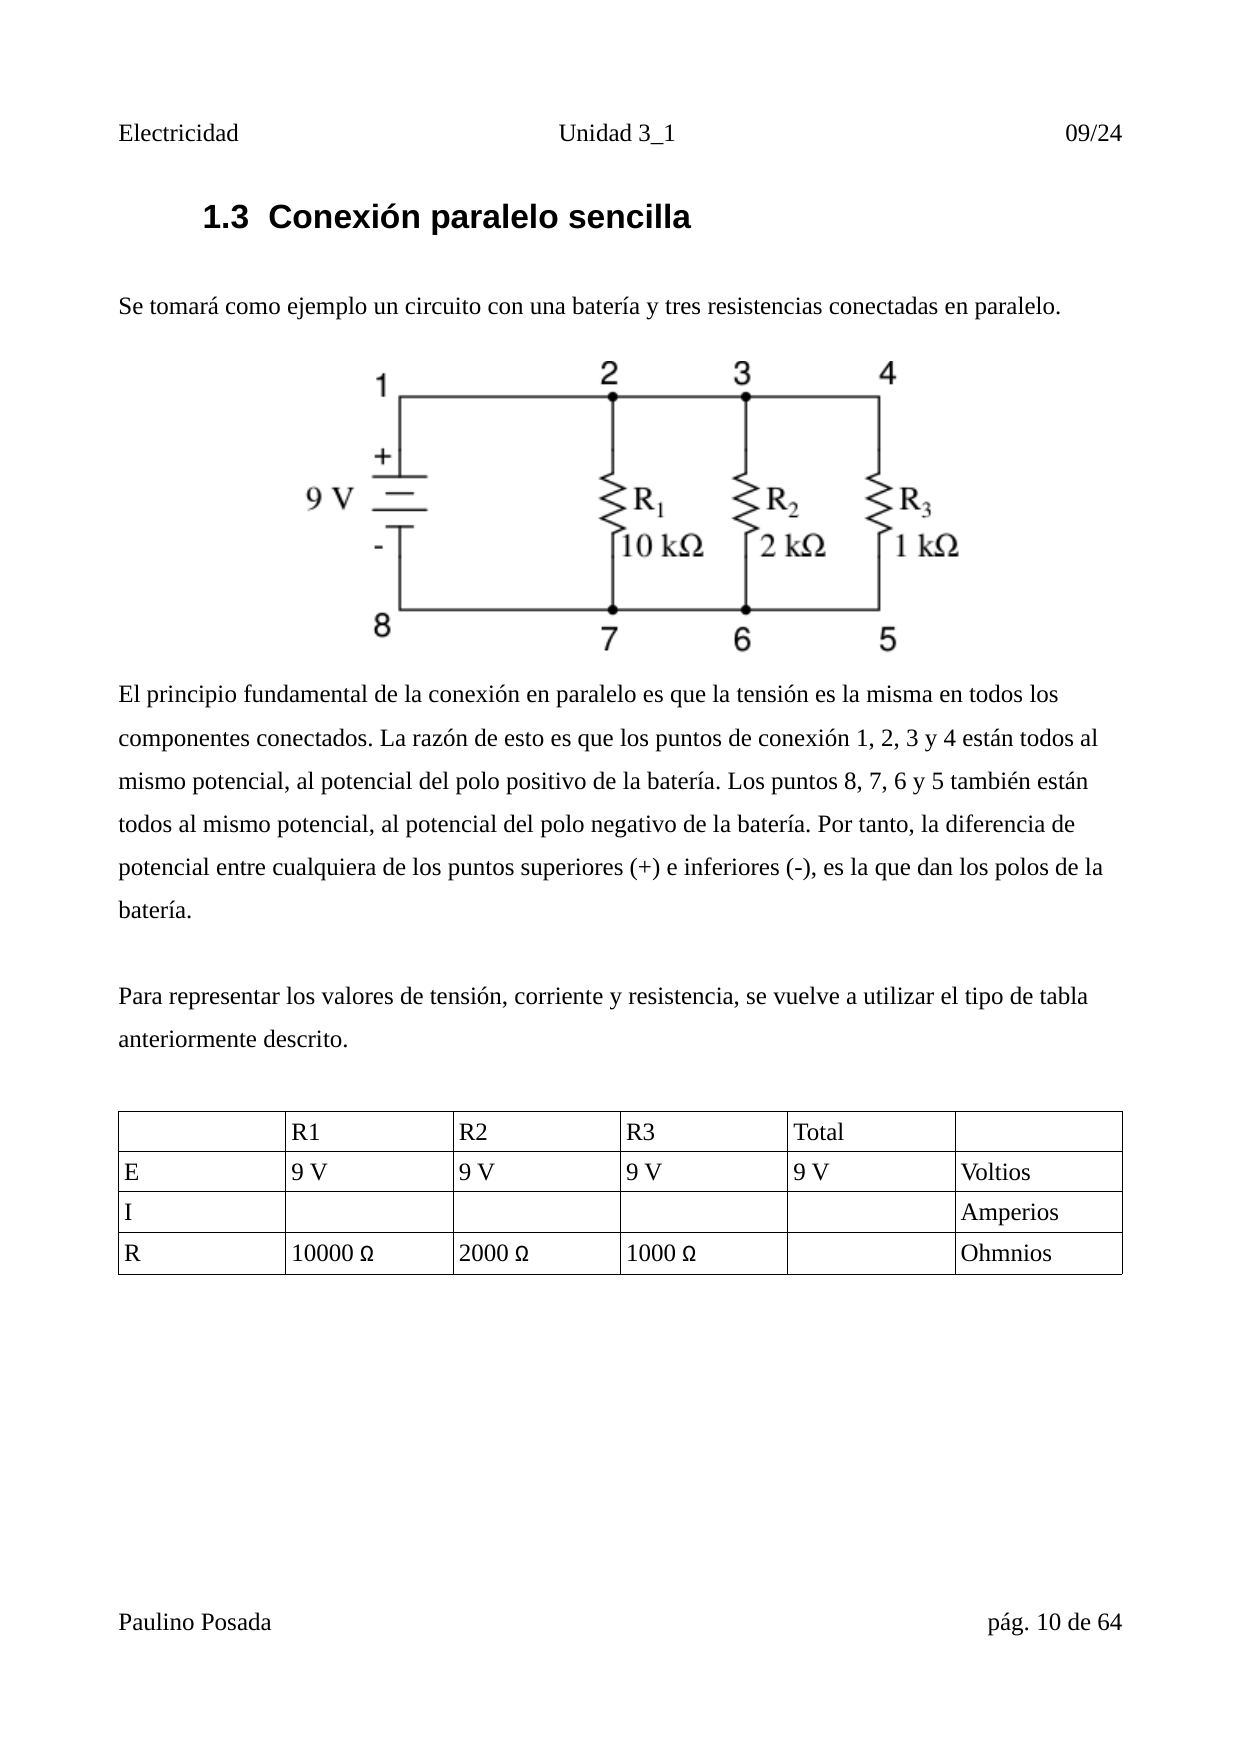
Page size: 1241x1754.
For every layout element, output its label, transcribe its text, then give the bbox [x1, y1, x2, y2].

table_header R3 [621, 1112, 787, 1151]
table_cell E [119, 1152, 285, 1191]
picture [267, 361, 973, 657]
table_cell Voltios [956, 1152, 1122, 1191]
table_cell [788, 1192, 955, 1232]
table_header Total [788, 1112, 955, 1151]
table_cell 9 V [454, 1152, 620, 1191]
text Para representar los valores de tensión, corriente y resistencia, se vuelve a utilizar el tipo de tabla anteriormente descrito. [118, 981, 1122, 1053]
table_cell 2000 Ω [454, 1233, 620, 1273]
table_cell 1000 Ω [621, 1233, 787, 1273]
table_cell 9 V [286, 1152, 453, 1191]
table_cell [286, 1192, 453, 1232]
table_cell I [119, 1192, 285, 1232]
text El principio fundamental de la conexión en paralelo es que la tensión es la misma en todos los componentes conectados. La razón de esto es que los puntos de conexión 1, 2, 3 y 4 están todos al mismo potencial, al potencial del polo positivo de la batería. Los puntos 8, 7, 6 y 5 también están todos al mismo potencial, al potencial del polo negativo de la batería. Por tanto, la diferencia de potencial entre cualquiera de los puntos superiores (+) e inferiores (-), es la que dan los polos de la batería. [118, 679, 1122, 924]
table_header [956, 1112, 1122, 1151]
table_cell 10000 Ω [286, 1233, 453, 1273]
table_cell [788, 1233, 955, 1273]
subtitle Conexión paralelo sencilla [193, 197, 1122, 236]
table_cell [621, 1192, 787, 1232]
table_cell 9 V [621, 1152, 787, 1191]
table_cell [454, 1192, 620, 1232]
table_header [119, 1112, 285, 1151]
table_cell R [119, 1233, 285, 1273]
table_cell 9 V [788, 1152, 955, 1191]
table_cell Amperios [956, 1192, 1122, 1232]
table_header R2 [454, 1112, 620, 1151]
table_cell Ohmnios [956, 1233, 1122, 1273]
text Se tomará como ejemplo un circuito con una batería y tres resistencias conectadas en paralelo. [118, 291, 1122, 320]
table_header R1 [286, 1112, 453, 1151]
